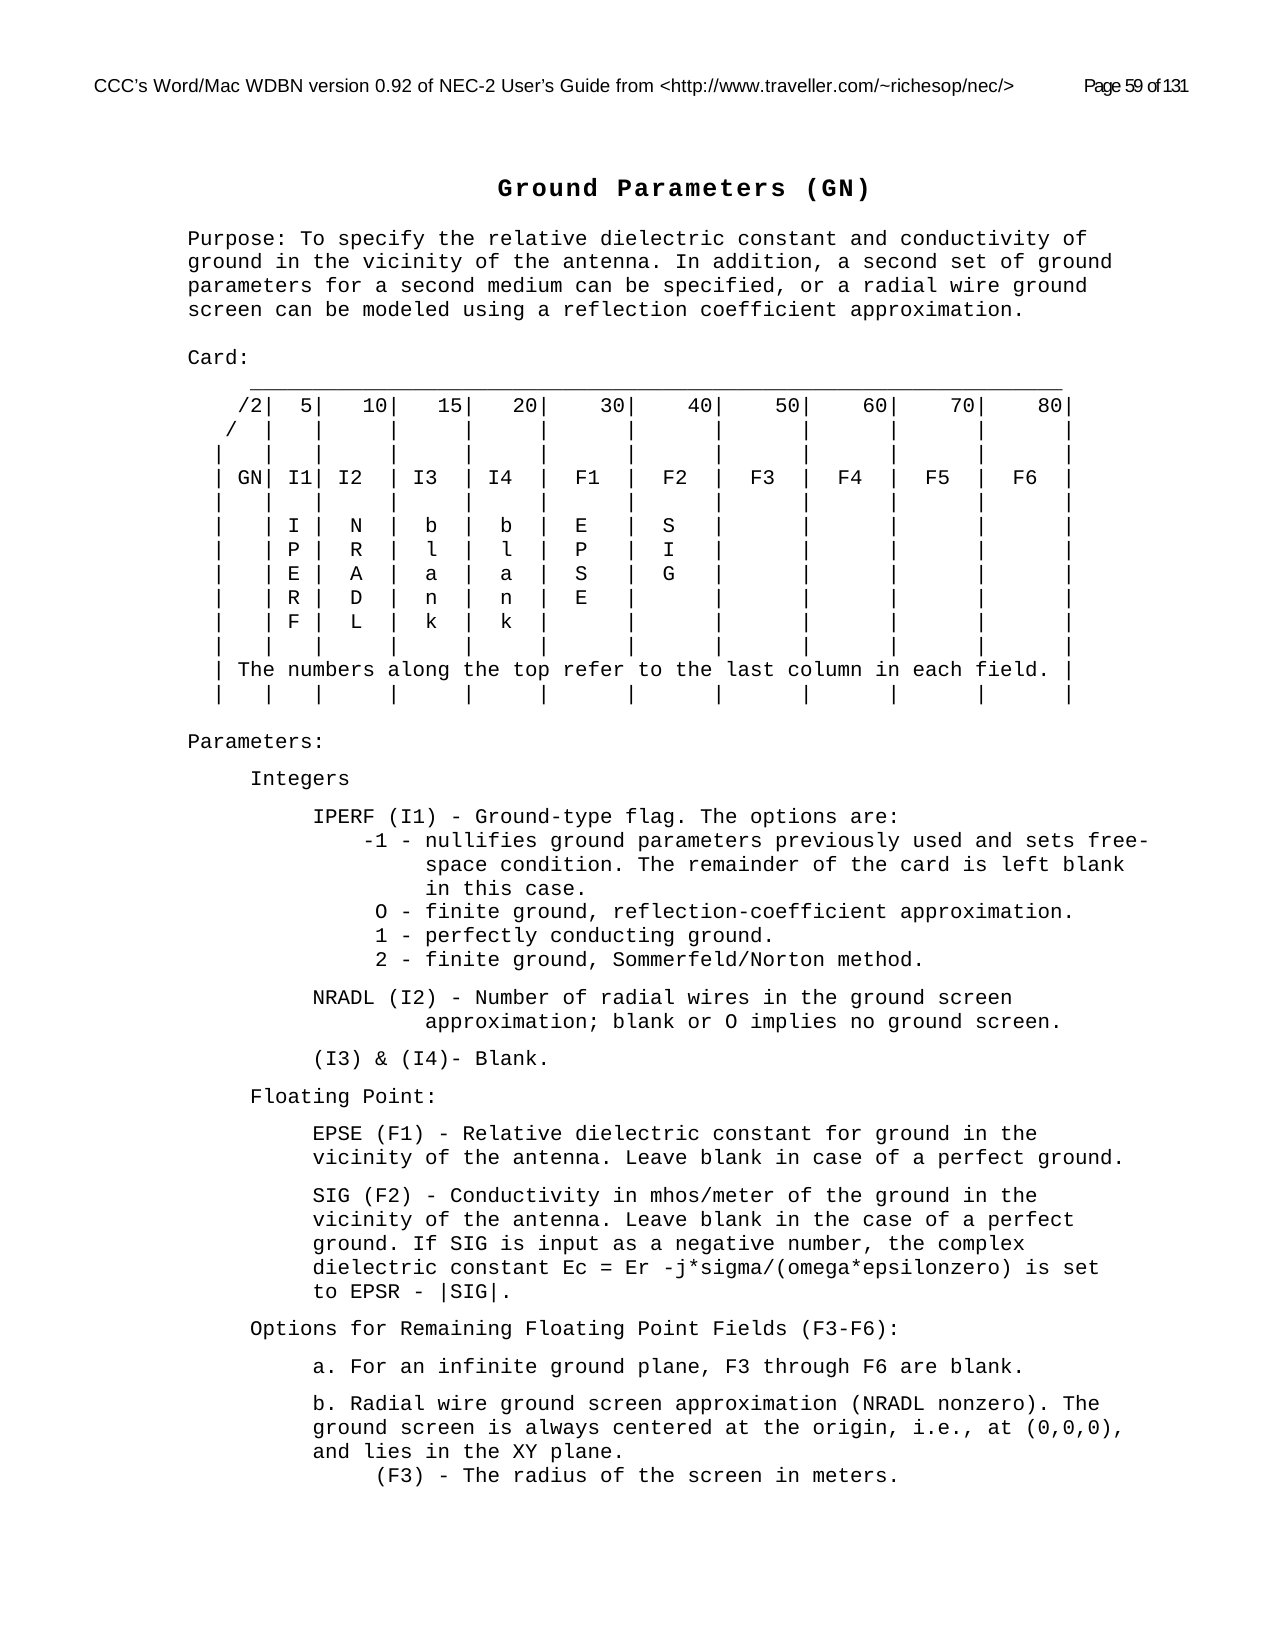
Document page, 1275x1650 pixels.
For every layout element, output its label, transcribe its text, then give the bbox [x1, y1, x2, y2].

text vicinity of the antenna. Leave blank in case of a perfect ground. [187, 1147, 1181, 1171]
text | | P | R | l | l | P | I | | | | | [187, 539, 1181, 563]
text parameters for a second medium can be specified, or a radial wire ground [187, 275, 1181, 299]
text vicinity of the antenna. Leave blank in the case of a perfect [187, 1209, 1181, 1233]
text | | | | | | | | | | | | [187, 635, 1181, 659]
text /2| 5| 10| 15| 20| 30| 40| 50| 60| 70| 80| [187, 395, 1181, 419]
text Parameters: [187, 731, 1181, 754]
text Integers [187, 754, 1181, 792]
text ground screen is always centered at the origin, i.e., at (0,0,0), [187, 1417, 1181, 1441]
text | | R | D | n | n | E | | | | | | [187, 587, 1181, 611]
text approximation; blank or O implies no ground screen. [187, 1011, 1181, 1035]
text Floating Point: [187, 1072, 1181, 1110]
text and lies in the XY plane. [187, 1441, 1181, 1465]
text | | | | | | | | | | | | [187, 443, 1181, 467]
text in this case. [187, 877, 1181, 901]
text dielectric constant Ec = Er -j*sigma/(omega*epsilonzero) is set [187, 1257, 1181, 1281]
text | | I | N | b | b | E | S | | | | | [187, 515, 1181, 539]
text space condition. The remainder of the card is left blank [187, 853, 1181, 877]
text a. For an infinite ground plane, F3 through F6 are blank. [187, 1342, 1181, 1379]
text Ground Parameters (GN) [187, 175, 1181, 203]
text -1 - nullifies ground parameters previously used and sets free- [187, 829, 1181, 853]
text Purpose: To specify the relative dielectric constant and conductivity of [187, 227, 1181, 251]
text NRADL (I2) - Number of radial wires in the ground screen [187, 973, 1181, 1011]
text screen can be modeled using a reflection coefficient approximation. [187, 299, 1181, 323]
text | The numbers along the top refer to the last column in each field. | [187, 659, 1181, 683]
text (I3) & (I4)- Blank. [187, 1035, 1181, 1072]
text 1 - perfectly conducting ground. [187, 925, 1181, 949]
text to EPSR - |SIG|. [187, 1281, 1181, 1304]
text ground. If SIG is input as a negative number, the complex [187, 1233, 1181, 1257]
text Card: [187, 347, 1181, 371]
text | GN| I1| I2 | I3 | I4 | F1 | F2 | F3 | F4 | F5 | F6 | [187, 467, 1181, 491]
text SIG (F2) - Conductivity in mhos/meter of the ground in the [187, 1171, 1181, 1209]
text | | E | A | a | a | S | G | | | | | [187, 563, 1181, 587]
text _________________________________________________________________ [187, 371, 1181, 395]
text | | | | | | | | | | | | [187, 491, 1181, 515]
text IPERF (I1) - Ground-type flag. The options are: [187, 792, 1181, 829]
text b. Radial wire ground screen approximation (NRADL nonzero). The [187, 1379, 1181, 1417]
text EPSE (F1) - Relative dielectric constant for ground in the [187, 1110, 1181, 1147]
text | | | | | | | | | | | | [187, 683, 1181, 707]
text ground in the vicinity of the antenna. In addition, a second set of ground [187, 251, 1181, 275]
text | | F | L | k | k | | | | | | | [187, 611, 1181, 635]
text / | | | | | | | | | | | [187, 419, 1181, 443]
text Options for Remaining Floating Point Fields (F3-F6): [187, 1304, 1181, 1342]
text 2 - finite ground, Sommerfeld/Norton method. [187, 949, 1181, 973]
text (F3) - The radius of the screen in meters. [187, 1465, 1181, 1489]
text O - finite ground, reflection-coefficient approximation. [187, 901, 1181, 925]
